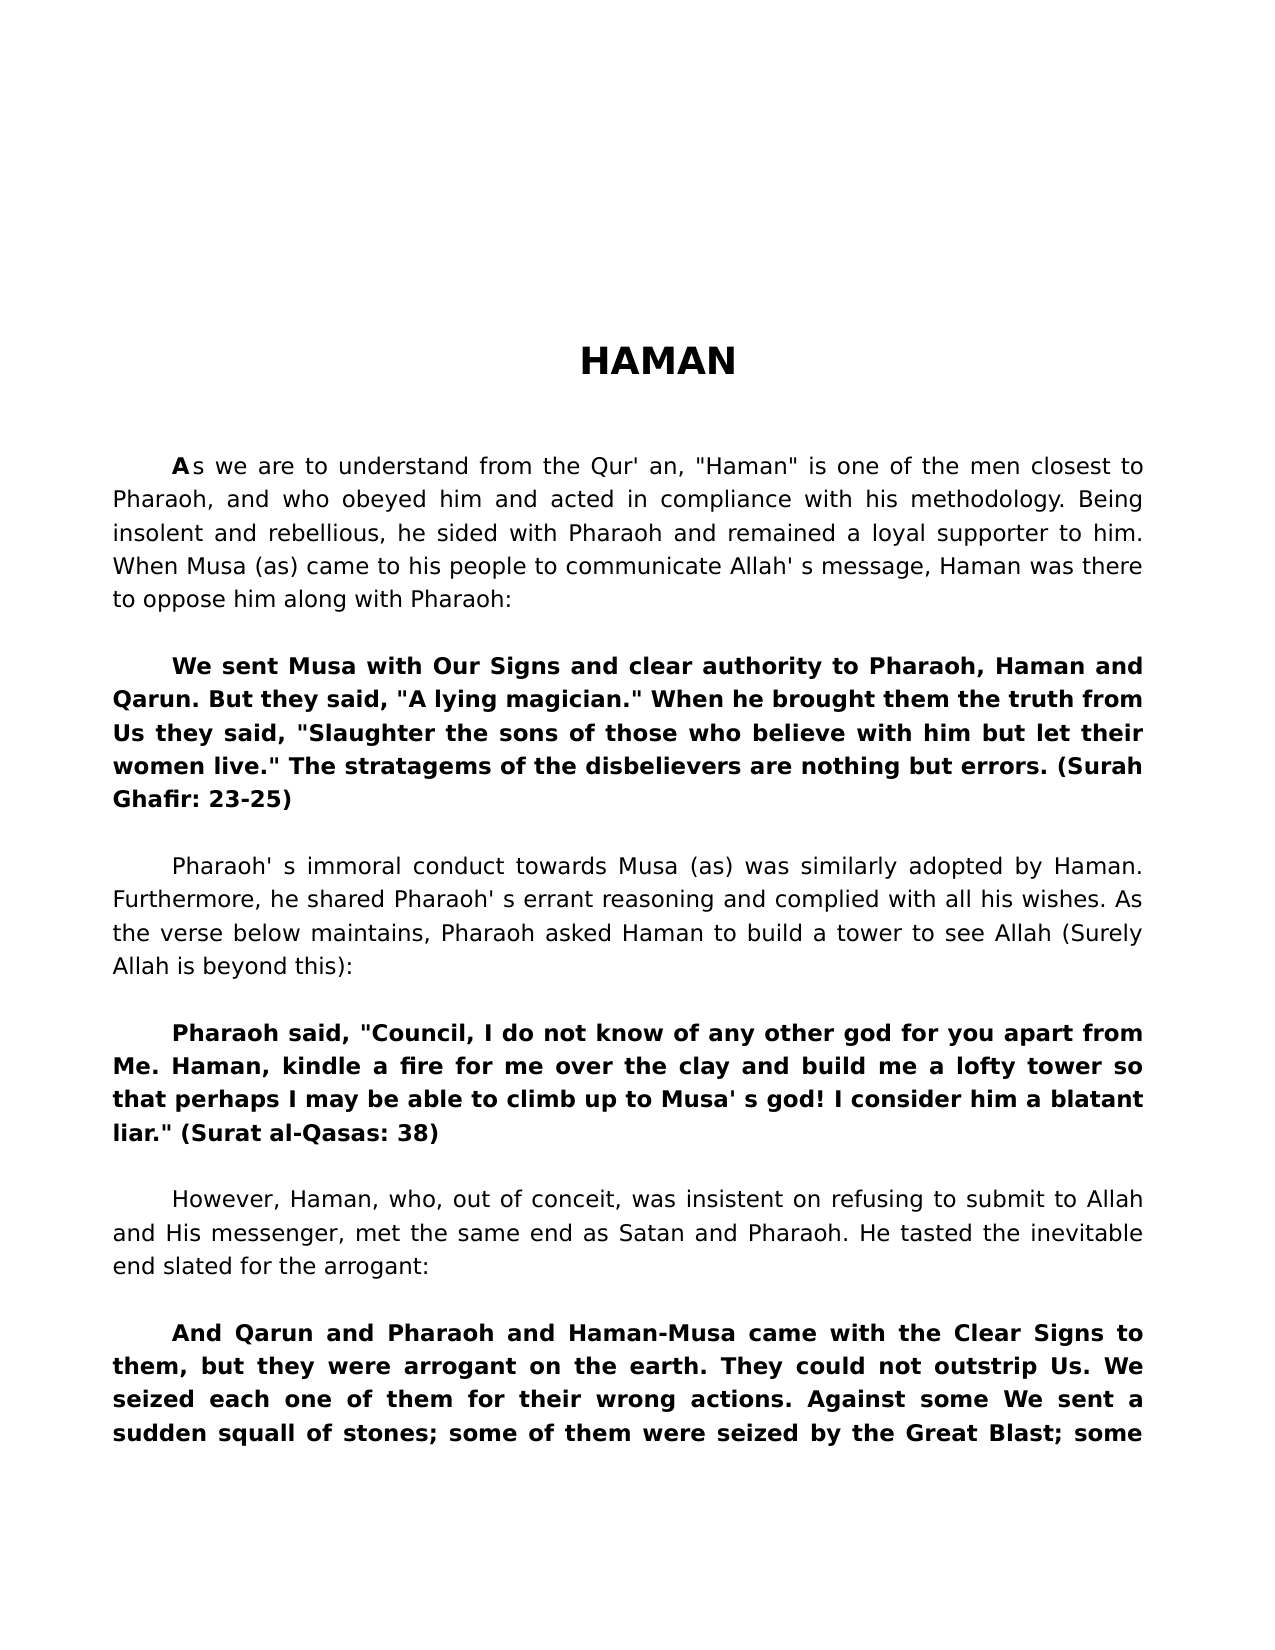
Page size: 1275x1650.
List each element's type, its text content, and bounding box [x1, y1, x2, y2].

text HAMAN [112, 348, 1145, 381]
text As we are to understand from the Qur' an, "Haman" is one of the men closest to Pharaoh, and who obeyed him and acted in compliance with his methodology. Being insolent and rebellious, he sided with Pharaoh and remained a loyal supporter to him. When Musa (as) came to his people to communicate Allah' s message, Haman was there to oppose him along with Pharaoh: [112, 448, 1145, 614]
text And Qarun and Pharaoh and Haman-Musa came with the Clear Signs to them, but they were arrogant on the earth. They could not outstrip Us. We seized each one of them for their wrong actions. Against some We sent a sudden squall of stones; some of them were seized by the Great Blast; some [112, 1314, 1145, 1448]
text Pharaoh said, "Council, I do not know of any other god for you apart from Me. Haman, kindle a fire for me over the clay and build me a lofty tower so that perhaps I may be able to climb up to Musa' s god! I consider him a blatant liar." (Surat al-Qasas: 38) [112, 1014, 1145, 1148]
text We sent Musa with Our Signs and clear authority to Pharaoh, Haman and Qarun. But they said, "A lying magician." When he brought them the truth from Us they said, "Slaughter the sons of those who believe with him but let their women live." The stratagems of the disbelievers are nothing but errors. (Surah Ghafir: 23-25) [112, 648, 1145, 814]
text However, Haman, who, out of conceit, was insistent on refusing to submit to Allah and His messenger, met the same end as Satan and Pharaoh. He tasted the inevitable end slated for the arrogant: [112, 1181, 1145, 1281]
text Pharaoh' s immoral conduct towards Musa (as) was similarly adopted by Haman. Furthermore, he shared Pharaoh' s errant reasoning and complied with all his wishes. As the verse below maintains, Pharaoh asked Haman to build a tower to see Allah (Surely Allah is beyond this): [112, 848, 1145, 981]
